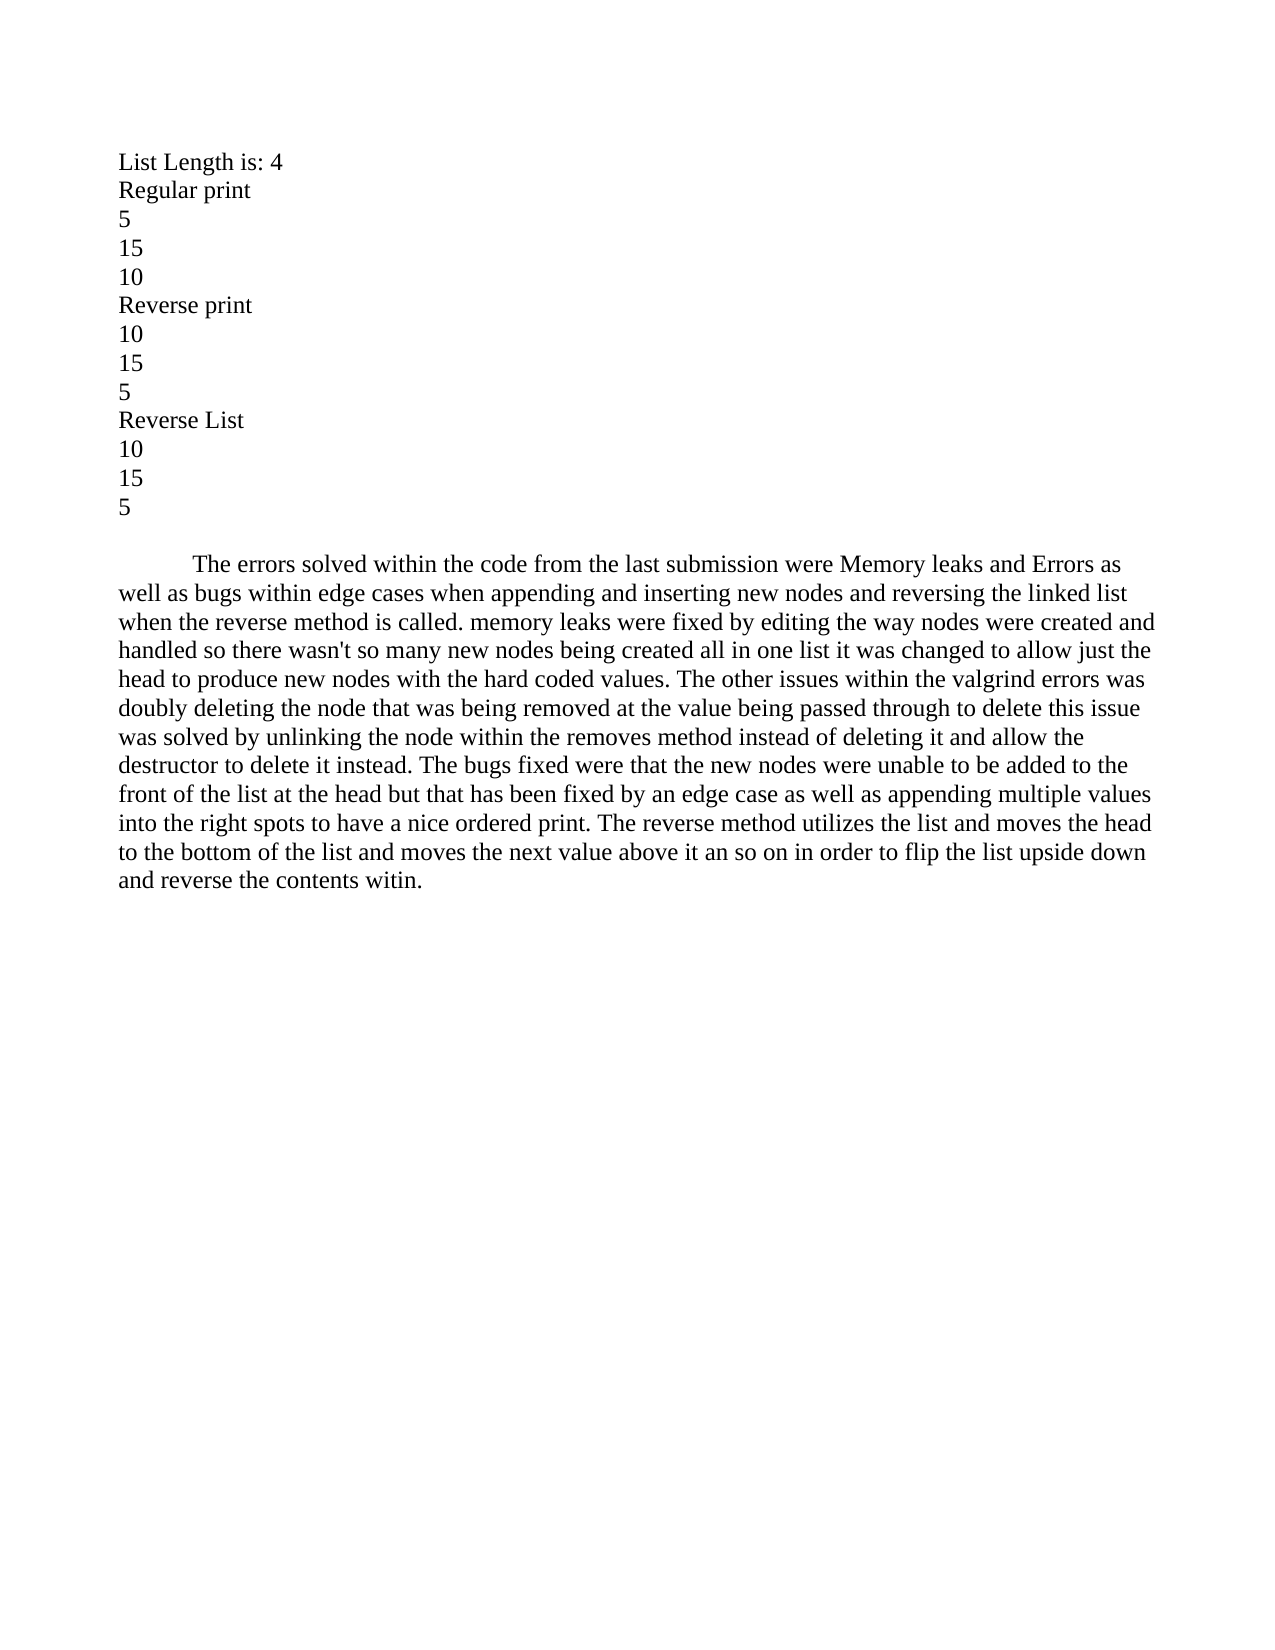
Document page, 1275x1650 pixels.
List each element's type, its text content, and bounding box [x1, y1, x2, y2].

text 15 [118, 233, 1157, 262]
text Regular print [118, 176, 1157, 204]
text Reverse print [118, 291, 1157, 319]
text List Length is: 4 [118, 147, 1157, 176]
text Reverse List [118, 406, 1157, 434]
text 15 [118, 463, 1157, 492]
text 10 [118, 262, 1157, 291]
text 10 [118, 434, 1157, 463]
text 5 [118, 204, 1157, 233]
text 10 [118, 319, 1157, 348]
text 5 [118, 377, 1157, 406]
text 15 [118, 348, 1157, 377]
text 5 [118, 492, 1157, 521]
text The errors solved within the code from the last submission were Memory leaks and Errors as well as bugs within edge cases when appending and inserting new nodes and reversing the linked list when the reverse method is called. memory leaks were fixed by editing the way nodes were created and handled so there wasn't so many new nodes being created all in one list it was changed to allow just the head to produce new nodes with the hard coded values. The other issues within the valgrind errors was doubly deleting the node that was being removed at the value being passed through to delete this issue was solved by unlinking the node within the removes method instead of deleting it and allow the destructor to delete it instead. The bugs fixed were that the new nodes were unable to be added to the front of the list at the head but that has been fixed by an edge case as well as appending multiple values into the right spots to have a nice ordered print. The reverse method utilizes the list and moves the head to the bottom of the list and moves the next value above it an so on in order to flip the list upside down and reverse the contents witin. [118, 549, 1157, 894]
